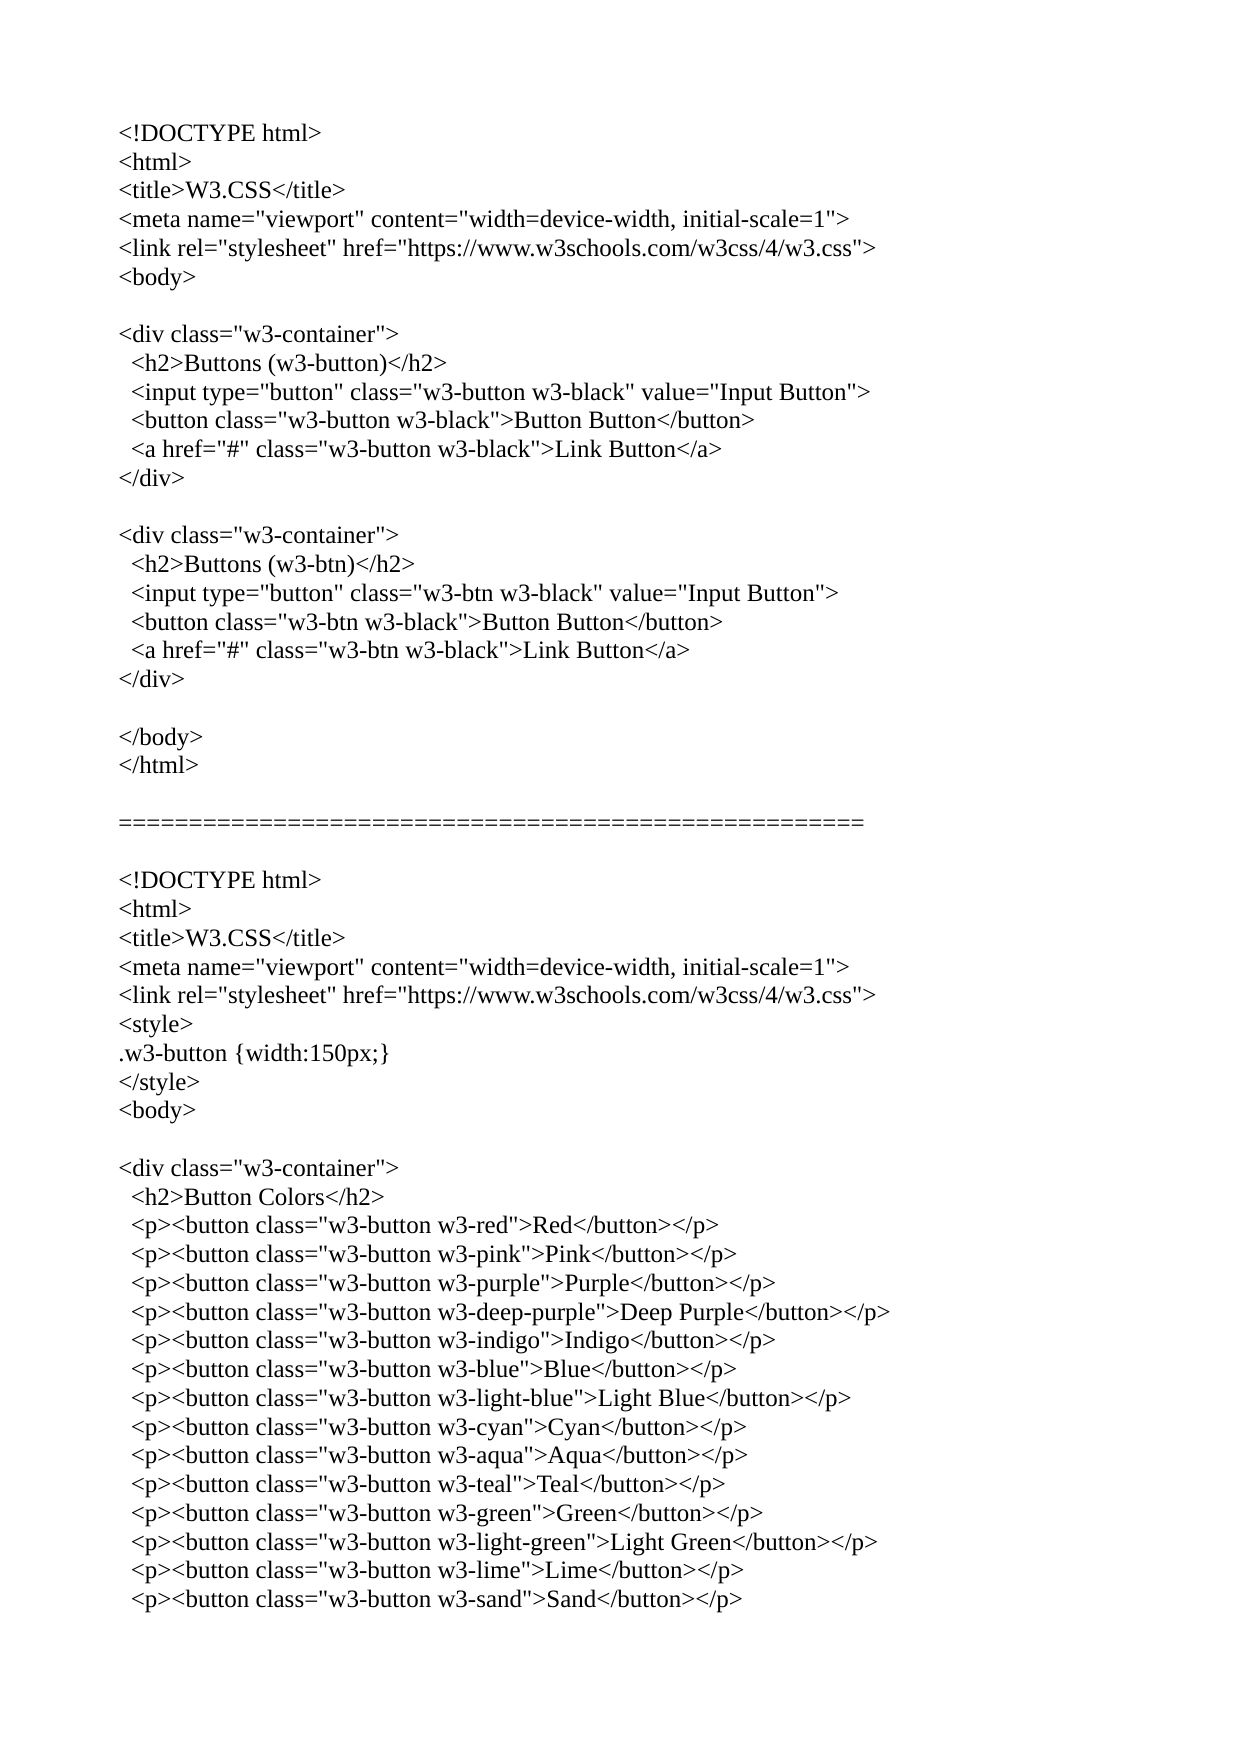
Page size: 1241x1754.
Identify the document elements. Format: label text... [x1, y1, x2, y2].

text <style> [118, 1009, 1122, 1038]
text <link rel="stylesheet" href="https://www.w3schools.com/w3css/4/w3.css"> [118, 981, 1122, 1009]
text <p><button class="w3-button w3-purple">Purple</button></p> [118, 1268, 1122, 1297]
text </style> [118, 1067, 1122, 1096]
text <p><button class="w3-button w3-lime">Lime</button></p> [118, 1556, 1122, 1584]
text <a href="#" class="w3-btn w3-black">Link Button</a> [118, 636, 1122, 664]
text <p><button class="w3-button w3-light-blue">Light Blue</button></p> [118, 1383, 1122, 1412]
text <input type="button" class="w3-button w3-black" value="Input Button"> [118, 377, 1122, 406]
text <html> [118, 894, 1122, 923]
text <p><button class="w3-button w3-sand">Sand</button></p> [118, 1584, 1122, 1613]
text <input type="button" class="w3-btn w3-black" value="Input Button"> [118, 578, 1122, 607]
text <p><button class="w3-button w3-indigo">Indigo</button></p> [118, 1326, 1122, 1354]
text .w3-button {width:150px;} [118, 1038, 1122, 1067]
text <button class="w3-button w3-black">Button Button</button> [118, 406, 1122, 434]
text <title>W3.CSS</title> [118, 923, 1122, 952]
text <!DOCTYPE html> [118, 866, 1122, 894]
text <h2>Button Colors</h2> [118, 1182, 1122, 1211]
text <meta name="viewport" content="width=device-width, initial-scale=1"> [118, 952, 1122, 981]
text </html> [118, 751, 1122, 779]
text <p><button class="w3-button w3-teal">Teal</button></p> [118, 1469, 1122, 1498]
text <div class="w3-container"> [118, 319, 1122, 348]
text <body> [118, 1096, 1122, 1124]
text </div> [118, 463, 1122, 492]
text <meta name="viewport" content="width=device-width, initial-scale=1"> [118, 204, 1122, 233]
text </div> [118, 664, 1122, 693]
text <a href="#" class="w3-button w3-black">Link Button</a> [118, 434, 1122, 463]
text <p><button class="w3-button w3-deep-purple">Deep Purple</button></p> [118, 1297, 1122, 1326]
text <!DOCTYPE html> [118, 118, 1122, 147]
text <p><button class="w3-button w3-aqua">Aqua</button></p> [118, 1441, 1122, 1469]
text <p><button class="w3-button w3-red">Red</button></p> [118, 1211, 1122, 1239]
text <div class="w3-container"> [118, 521, 1122, 549]
text <div class="w3-container"> [118, 1153, 1122, 1182]
text <title>W3.CSS</title> [118, 176, 1122, 204]
text </body> [118, 722, 1122, 751]
text <h2>Buttons (w3-btn)</h2> [118, 549, 1122, 578]
text <button class="w3-btn w3-black">Button Button</button> [118, 607, 1122, 636]
text <p><button class="w3-button w3-green">Green</button></p> [118, 1498, 1122, 1527]
text <link rel="stylesheet" href="https://www.w3schools.com/w3css/4/w3.css"> [118, 233, 1122, 262]
text <p><button class="w3-button w3-blue">Blue</button></p> [118, 1354, 1122, 1383]
text <html> [118, 147, 1122, 176]
text <p><button class="w3-button w3-light-green">Light Green</button></p> [118, 1527, 1122, 1556]
text <p><button class="w3-button w3-cyan">Cyan</button></p> [118, 1412, 1122, 1441]
text ===================================================== [118, 808, 1122, 837]
text <h2>Buttons (w3-button)</h2> [118, 348, 1122, 377]
text <body> [118, 262, 1122, 291]
text <p><button class="w3-button w3-pink">Pink</button></p> [118, 1239, 1122, 1268]
